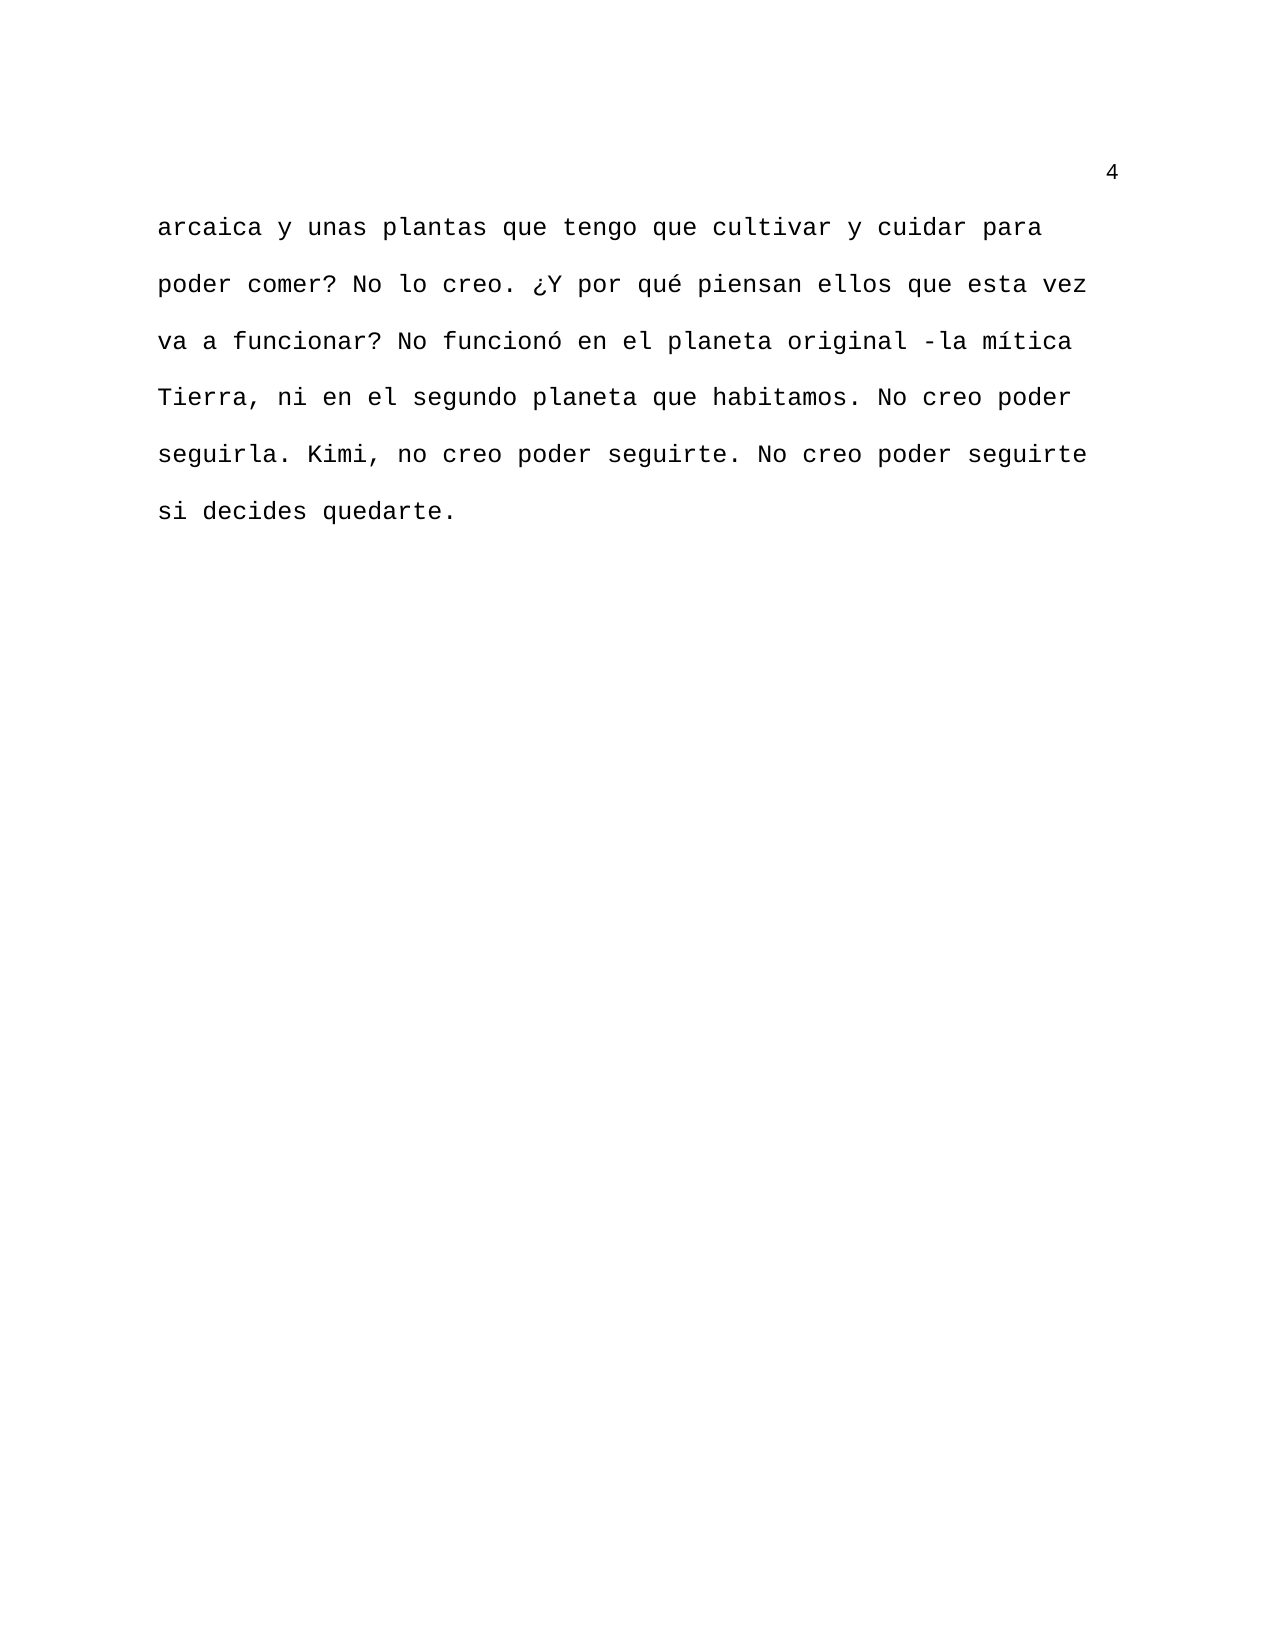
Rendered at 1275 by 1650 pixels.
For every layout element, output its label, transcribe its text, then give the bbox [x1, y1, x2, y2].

text arcaica y unas plantas que tengo que cultivar y cuidar para poder comer? No lo creo. ¿Y por qué piensan ellos que esta vez va a funcionar? No funcionó en el planeta original -la mítica Tierra, ni en el segundo planeta que habitamos. No creo poder seguirla. Kimi, no creo poder seguirte. No creo poder seguirte si decides quedarte. [157, 215, 1118, 527]
